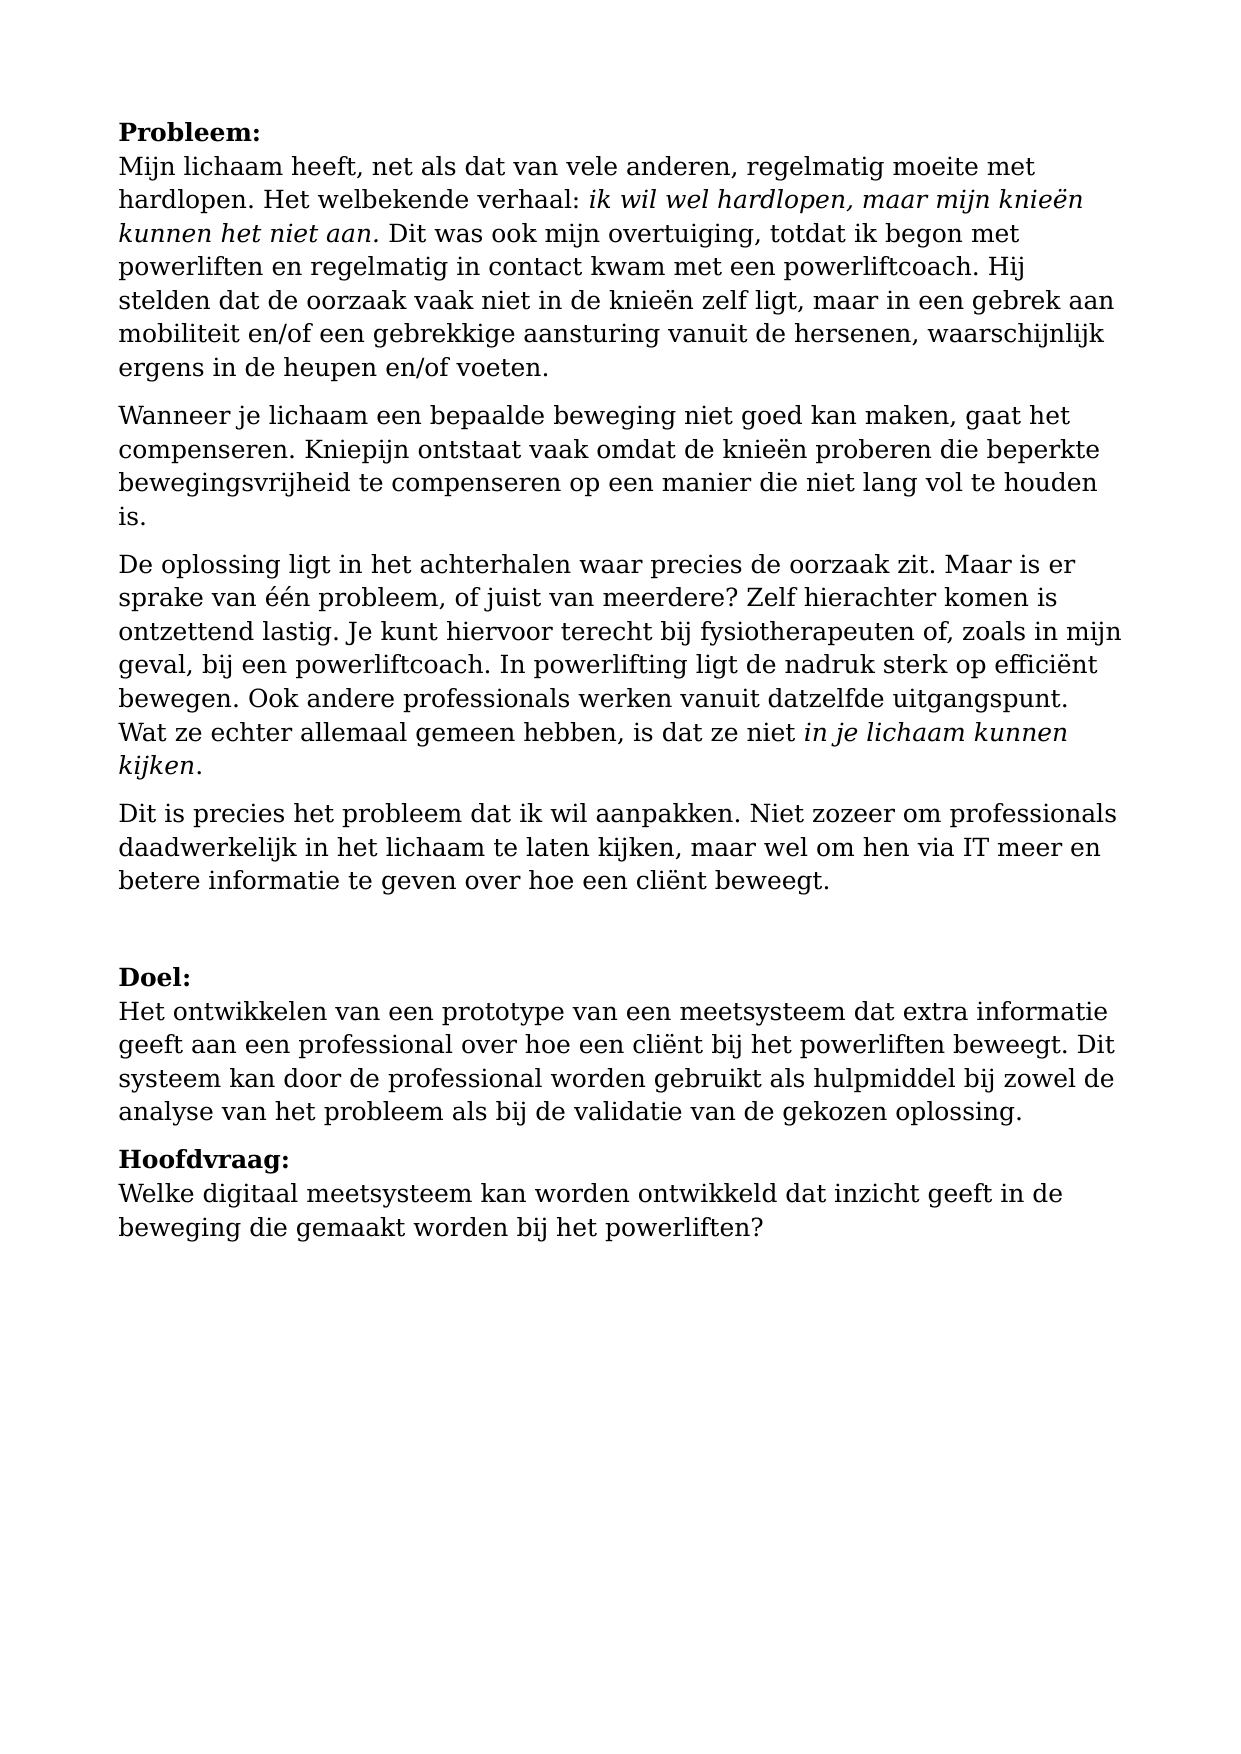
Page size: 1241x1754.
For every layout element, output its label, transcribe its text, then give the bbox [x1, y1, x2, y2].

text Dit is precies het probleem dat ik wil aanpakken. Niet zozeer om professionals daadwerkelijk in het lichaam te laten kijken, maar wel om hen via IT meer en betere informatie te geven over hoe een cliënt beweegt. [118, 799, 1122, 896]
text Probleem: Mijn lichaam heeft, net als dat van vele anderen, regelmatig moeite met hardlopen. Het welbekende verhaal: ik wil wel hardlopen, maar mijn knieën kunnen het niet aan. Dit was ook mijn overtuiging, totdat ik begon met powerliften en regelmatig in contact kwam met een powerliftcoach. Hij stelden dat de oorzaak vaak niet in de knieën zelf ligt, maar in een gebrek aan mobiliteit en/of een gebrekkige aansturing vanuit de hersenen, waarschijnlijk ergens in de heupen en/of voeten. [118, 118, 1122, 382]
text Doel: Het ontwikkelen van een prototype van een meetsysteem dat extra informatie geeft aan een professional over hoe een cliënt bij het powerliften beweegt. Dit systeem kan door de professional worden gebruikt als hulpmiddel bij zowel de analyse van het probleem als bij de validatie van de gekozen oplossing. [118, 963, 1122, 1126]
text De oplossing ligt in het achterhalen waar precies de oorzaak zit. Maar is er sprake van één probleem, of juist van meerdere? Zelf hierachter komen is ontzettend lastig. Je kunt hiervoor terecht bij fysiotherapeuten of, zoals in mijn geval, bij een powerliftcoach. In powerlifting ligt de nadruk sterk op efficiënt bewegen. Ook andere professionals werken vanuit datzelfde uitgangspunt. Wat ze echter allemaal gemeen hebben, is dat ze niet in je lichaam kunnen kijken. [118, 550, 1122, 780]
text Wanneer je lichaam een bepaalde beweging niet goed kan maken, gaat het compenseren. Kniepijn ontstaat vaak omdat de knieën proberen die beperkte bewegingsvrijheid te compenseren op een manier die niet lang vol te houden is. [118, 401, 1122, 531]
text Hoofdvraag: Welke digitaal meetsysteem kan worden ontwikkeld dat inzicht geeft in de beweging die gemaakt worden bij het powerliften? [118, 1145, 1122, 1242]
